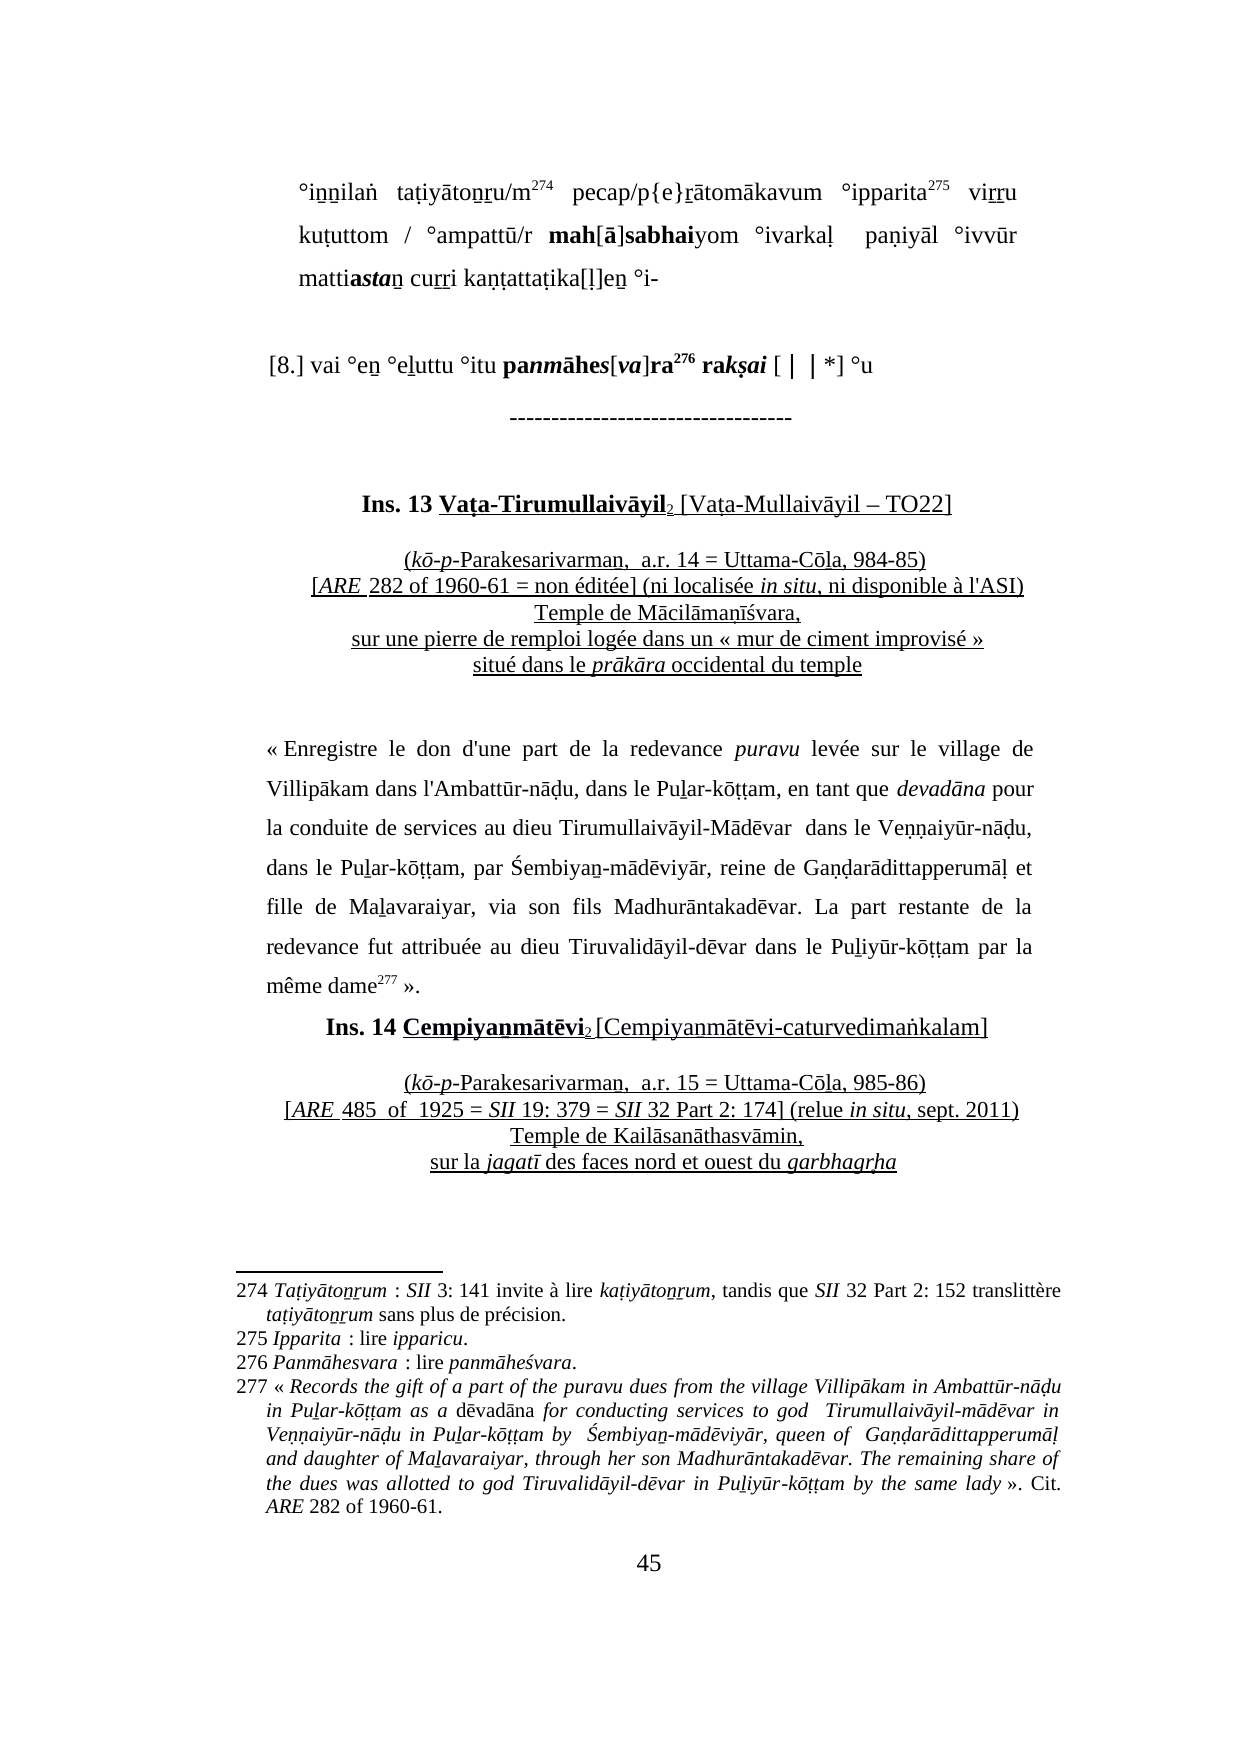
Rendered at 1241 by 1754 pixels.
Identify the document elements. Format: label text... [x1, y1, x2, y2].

text « Records the gift of a part of the puravu dues from the village Villipākam in Ambattūr-nāḍu in Puḻar-kōṭṭam as a dēvadāna for conducting services to god Tirumullaivāyil-mādēvar in Veṇṇaiyūr-nāḍu in Puḻar-kōṭṭam by Śembiyaṉ-mādēviyār, queen of Gaṇḍarādittapperumāḷ and daughter of Maḻavaraiyar, through her son Madhurāntakadēvar. The remaining share of the dues was allotted to god Tiruvalidāyil-dēvar in Puḻiyūr-kōṭṭam by the same lady ». Cit. ARE 282 of 1960-61. [236, 1374, 1061, 1518]
text Taṭiyātoṉṟum : SII 3: 141 invite à lire kaṭiyātoṉṟum, tandis que SII 32 Part 2: 152 translittère taṭiyātoṉṟum sans plus de précision. [236, 1278, 1061, 1326]
text [8.] vai °eṉ °eḻuttu °itu panmāhes[va]ra rakṣai [❘❘*] °u [268, 350, 1017, 378]
text Temple de Mācilāmaṇīśvara, [298, 599, 1037, 625]
text °iṉṉilaṅ taṭiyātoṉṟu/m pecap/p{e}ṟātomākavum °ipparita viṟṟu kuṭuttom / °ampattū/r mah[ā]sabhaiyom °ivarkaḷ paṇiyāl °ivvūr mattiastaṉ cuṟṟi kaṇṭattaṭika[ḷ]eṉ °i- [268, 177, 1017, 292]
text [ARE 485 of 1925 = SII 19: 379 = SII 32 Part 2: 174] (relue in situ, sept. 2011) [266, 1096, 1037, 1122]
text sur la jagatī des faces nord et ouest du garbhagr̥ha [236, 1148, 1061, 1175]
text Ipparita : lire ipparicu. [236, 1326, 1061, 1350]
text Temple de Kailāsanāthasvāmin, [252, 1122, 1061, 1148]
text [ARE 282 of 1960-61 = non éditée] (ni localisée in situ, ni disponible à l'ASI) [298, 572, 1037, 599]
text situé dans le prākāra occidental du temple [298, 652, 1037, 678]
text Panmāhesvara : lire panmāheśvara. [236, 1350, 1061, 1374]
text « Enregistre le don d'une part de la redevance puravu levée sur le village de Villipākam dans l'Ambattūr-nāḍu, dans le Puḻar-kōṭṭam, en tant que devadāna pour la conduite de services au dieu Tirumullaivāyil-Mādēvar dans le Veṇṇaiyūr-nāḍu, dans le Puḻar-kōṭṭam, par Śembiyaṉ-mādēviyār, reine de Gaṇḍarādittapperumāḷ et fille de Maḻavaraiyar, via son fils Madhurāntakadēvar. La part restante de la redevance fut attribuée au dieu Tiruvalidāyil-dēvar dans le Puḻiyūr-kōṭṭam par la même dame ». [266, 735, 1034, 999]
text ---------------------------------- [297, 402, 1005, 431]
text sur une pierre de remploi logée dans un « mur de ciment improvisé » [298, 625, 1037, 652]
text Ins. 13 Vaṭa-Tirumullaivāyil2 [Vaṭa-Mullaivāyil – TO22] [252, 489, 1061, 517]
text (kō-p-Parakesarivarmaṉ, a.r. 15 = Uttama-Cōḻa, 985-86) [298, 1069, 1032, 1096]
text (kō-p-Parakesarivarmaṉ, a.r. 14 = Uttama-Cōḻa, 984-85) [298, 546, 1032, 572]
text Ins. 14 Cempiyaṉmātēvi2 [Cempiyaṉmātēvi-caturvedimaṅkalam] [252, 1012, 1061, 1041]
